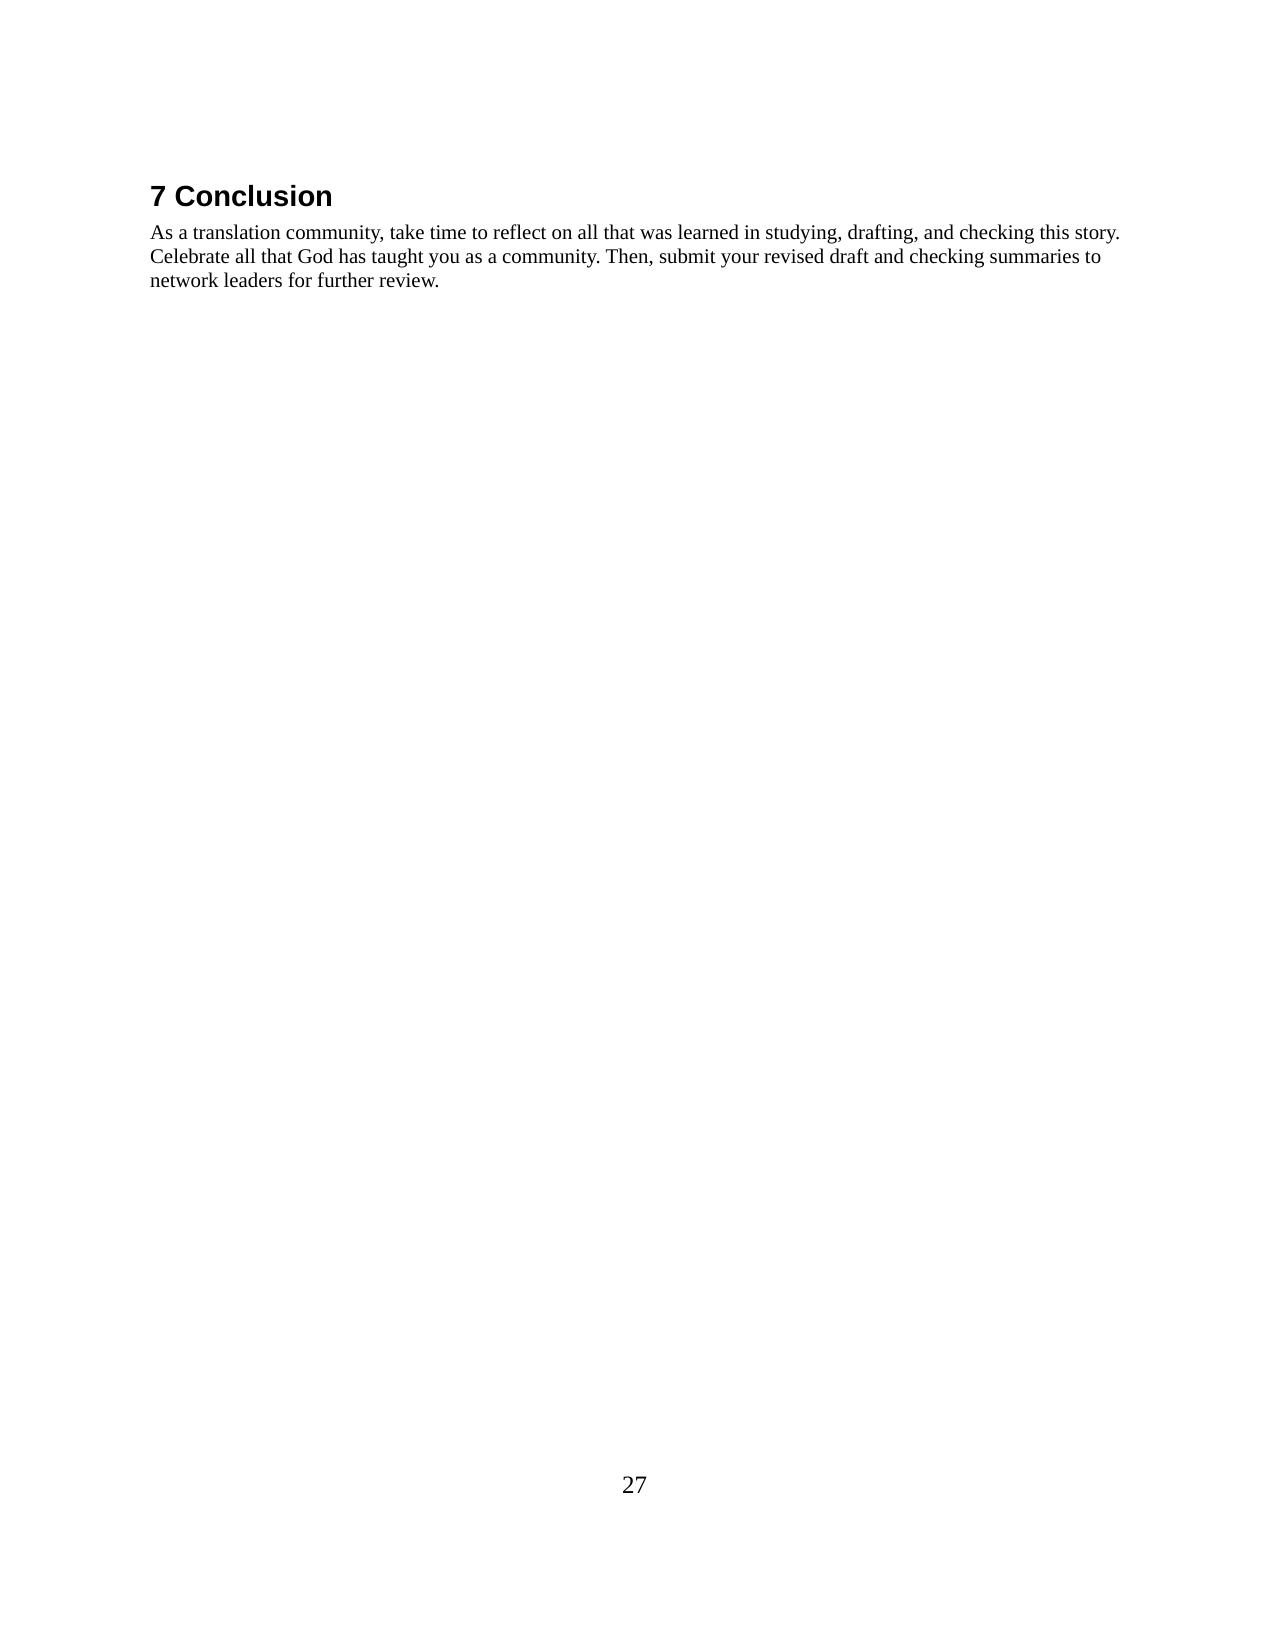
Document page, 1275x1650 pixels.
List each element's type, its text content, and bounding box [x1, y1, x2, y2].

subtitle 7 Conclusion [150, 179, 1125, 212]
text As a translation community, take time to reflect on all that was learned in studying, drafting, and checking this story. Celebrate all that God has taught you as a community. Then, submit your revised draft and checking summaries to network leaders for further review. [150, 220, 1125, 292]
